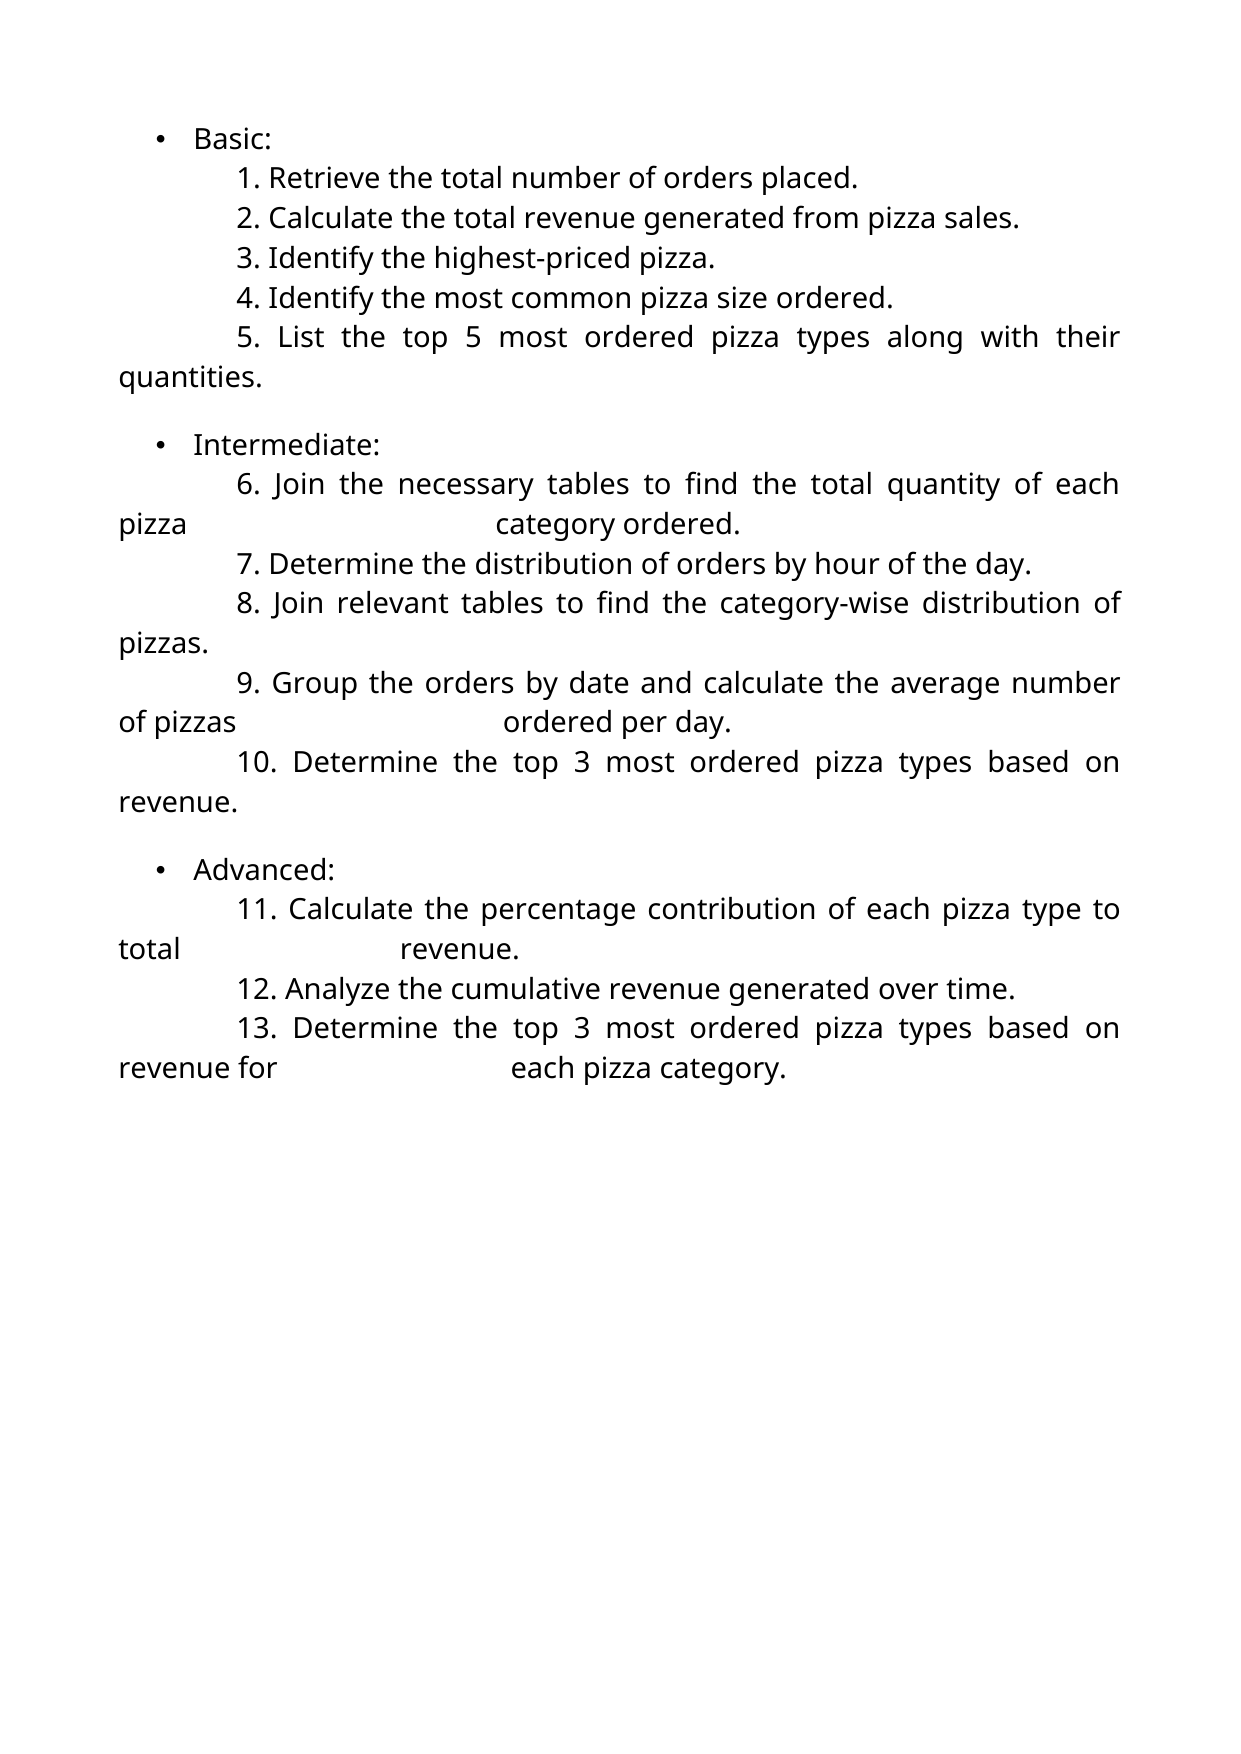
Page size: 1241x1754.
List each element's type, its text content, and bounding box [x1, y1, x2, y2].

text 6. Join the necessary tables to find the total quantity of each pizza category ordered. [118, 464, 1122, 543]
text 10. Determine the top 3 most ordered pizza types based on revenue. [118, 741, 1122, 821]
text 11. Calculate the percentage contribution of each pizza type to total revenue. [118, 888, 1122, 968]
list Intermediate: [156, 424, 1122, 464]
text 3. Identify the highest-priced pizza. [118, 237, 1122, 277]
text 5. List the top 5 most ordered pizza types along with their quantities. [118, 317, 1122, 396]
text 8. Join relevant tables to find the category-wise distribution of pizzas. [118, 583, 1122, 662]
text 1. Retrieve the total number of orders placed. [118, 158, 1122, 197]
text 9. Group the orders by date and calculate the average number of pizzas ordered per day. [118, 662, 1122, 741]
text 12. Analyze the cumulative revenue generated over time. [118, 968, 1122, 1008]
text 13. Determine the top 3 most ordered pizza types based on revenue for each pizza category. [118, 1008, 1122, 1087]
list Basic: [156, 118, 1122, 158]
list Advanced: [156, 849, 1122, 888]
text 7. Determine the distribution of orders by hour of the day. [118, 543, 1122, 583]
text 4. Identify the most common pizza size ordered. [118, 277, 1122, 317]
text 2. Calculate the total revenue generated from pizza sales. [118, 197, 1122, 237]
